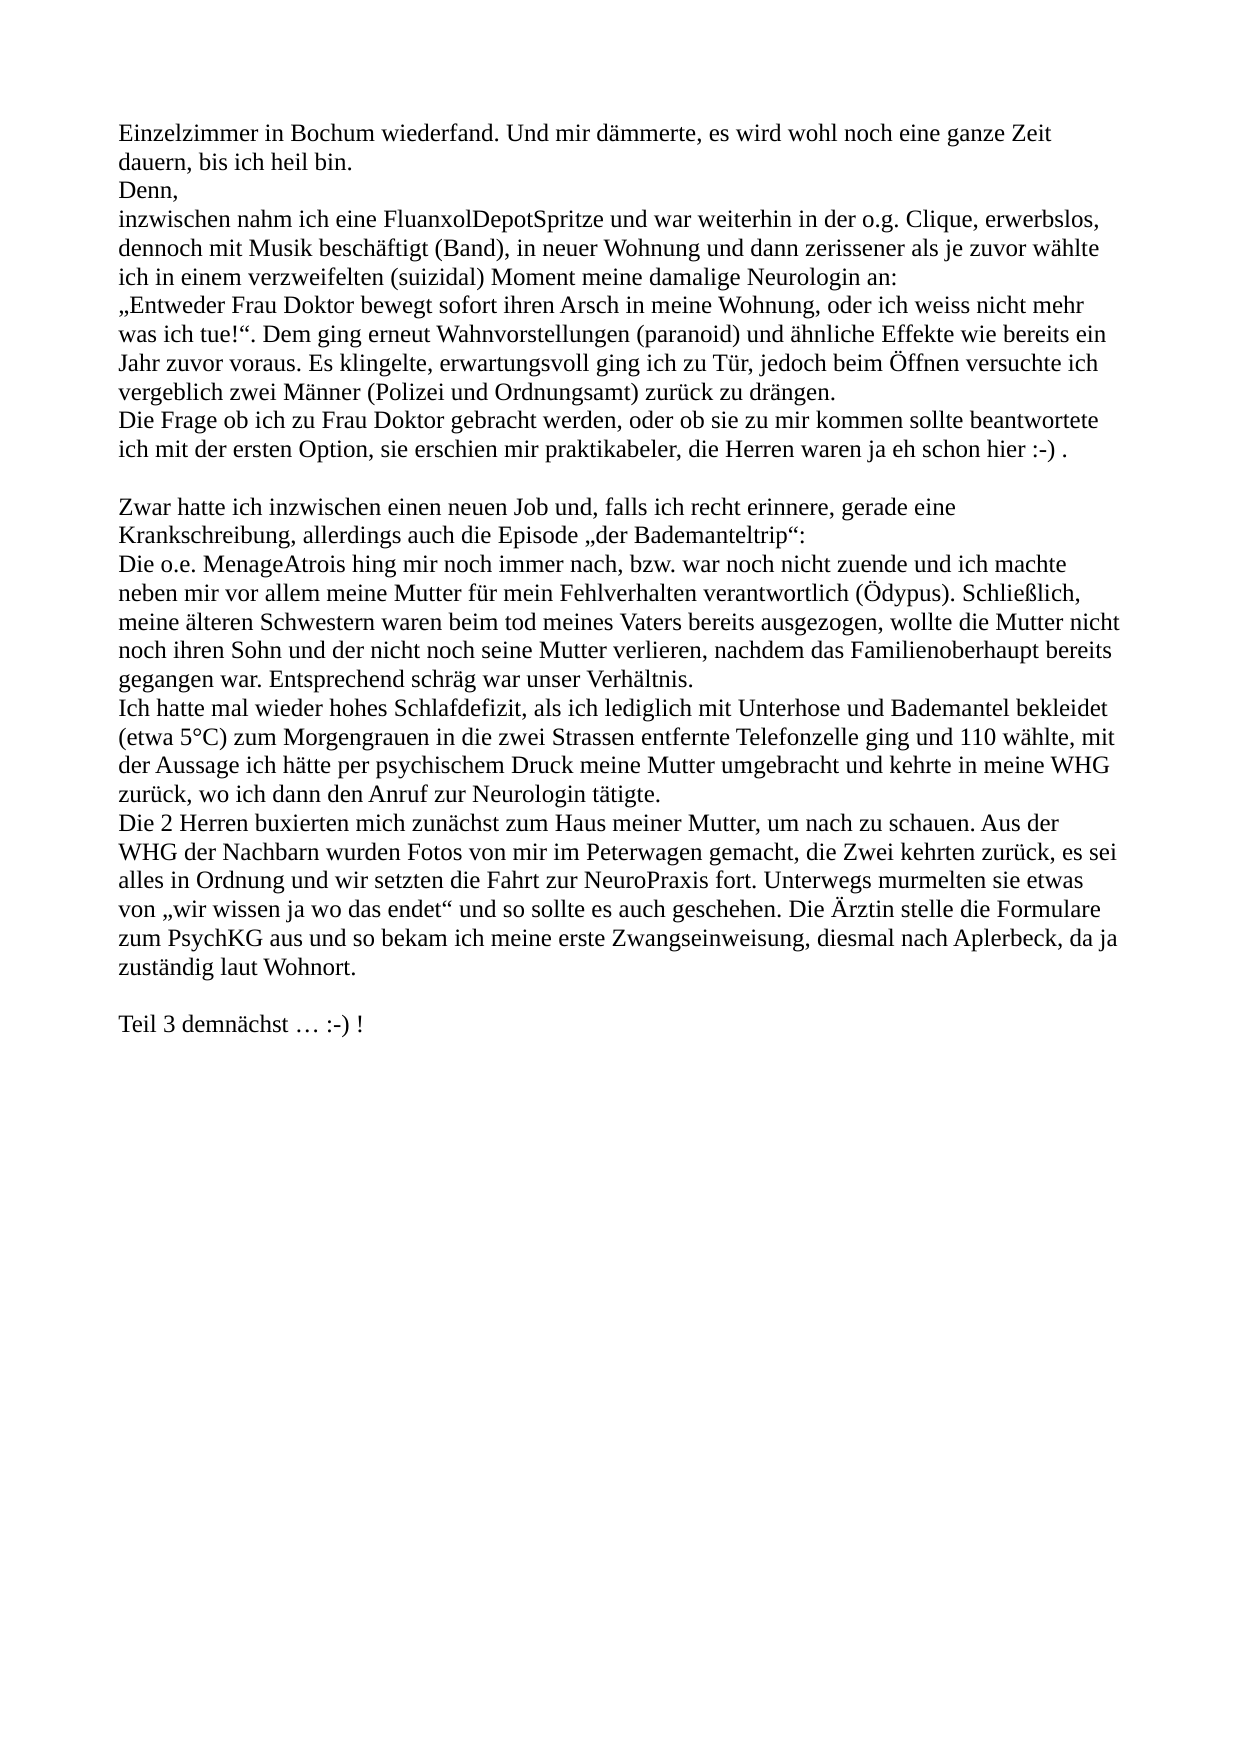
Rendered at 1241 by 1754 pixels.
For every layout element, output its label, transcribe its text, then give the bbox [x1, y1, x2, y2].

text inzwischen nahm ich eine FluanxolDepotSpritze und war weiterhin in der o.g. Clique, erwerbslos, dennoch mit Musik beschäftigt (Band), in neuer Wohnung und dann zerissener als je zuvor wählte ich in einem verzweifelten (suizidal) Moment meine damalige Neurologin an: [118, 204, 1122, 291]
text Einzelzimmer in Bochum wiederfand. Und mir dämmerte, es wird wohl noch eine ganze Zeit dauern, bis ich heil bin. [118, 118, 1122, 176]
text Denn, [118, 176, 1122, 204]
text Die Frage ob ich zu Frau Doktor gebracht werden, oder ob sie zu mir kommen sollte beantwortete ich mit der ersten Option, sie erschien mir praktikabeler, die Herren waren ja eh schon hier :-) . [118, 406, 1122, 463]
text Ich hatte mal wieder hohes Schlafdefizit, als ich lediglich mit Unterhose und Bademantel bekleidet (etwa 5°C) zum Morgengrauen in die zwei Strassen entfernte Telefonzelle ging und 110 wählte, mit der Aussage ich hätte per psychischem Druck meine Mutter umgebracht und kehrte in meine WHG zurück, wo ich dann den Anruf zur Neurologin tätigte. [118, 693, 1122, 808]
text Die o.e. MenageAtrois hing mir noch immer nach, bzw. war noch nicht zuende und ich machte neben mir vor allem meine Mutter für mein Fehlverhalten verantwortlich (Ödypus). Schließlich, meine älteren Schwestern waren beim tod meines Vaters bereits ausgezogen, wollte die Mutter nicht noch ihren Sohn und der nicht noch seine Mutter verlieren, nachdem das Familienoberhaupt bereits gegangen war. Entsprechend schräg war unser Verhältnis. [118, 549, 1122, 693]
text Teil 3 demnächst … :-) ! [118, 1009, 1122, 1038]
text Zwar hatte ich inzwischen einen neuen Job und, falls ich recht erinnere, gerade eine Krankschreibung, allerdings auch die Episode „der Bademanteltrip“: [118, 492, 1122, 549]
text „Entweder Frau Doktor bewegt sofort ihren Arsch in meine Wohnung, oder ich weiss nicht mehr was ich tue!“. Dem ging erneut Wahnvorstellungen (paranoid) und ähnliche Effekte wie bereits ein Jahr zuvor voraus. Es klingelte, erwartungsvoll ging ich zu Tür, jedoch beim Öffnen versuchte ich vergeblich zwei Männer (Polizei und Ordnungsamt) zurück zu drängen. [118, 291, 1122, 406]
text Die 2 Herren buxierten mich zunächst zum Haus meiner Mutter, um nach zu schauen. Aus der WHG der Nachbarn wurden Fotos von mir im Peterwagen gemacht, die Zwei kehrten zurück, es sei alles in Ordnung und wir setzten die Fahrt zur NeuroPraxis fort. Unterwegs murmelten sie etwas von „wir wissen ja wo das endet“ und so sollte es auch geschehen. Die Ärztin stelle die Formulare zum PsychKG aus und so bekam ich meine erste Zwangseinweisung, diesmal nach Aplerbeck, da ja zuständig laut Wohnort. [118, 808, 1122, 981]
